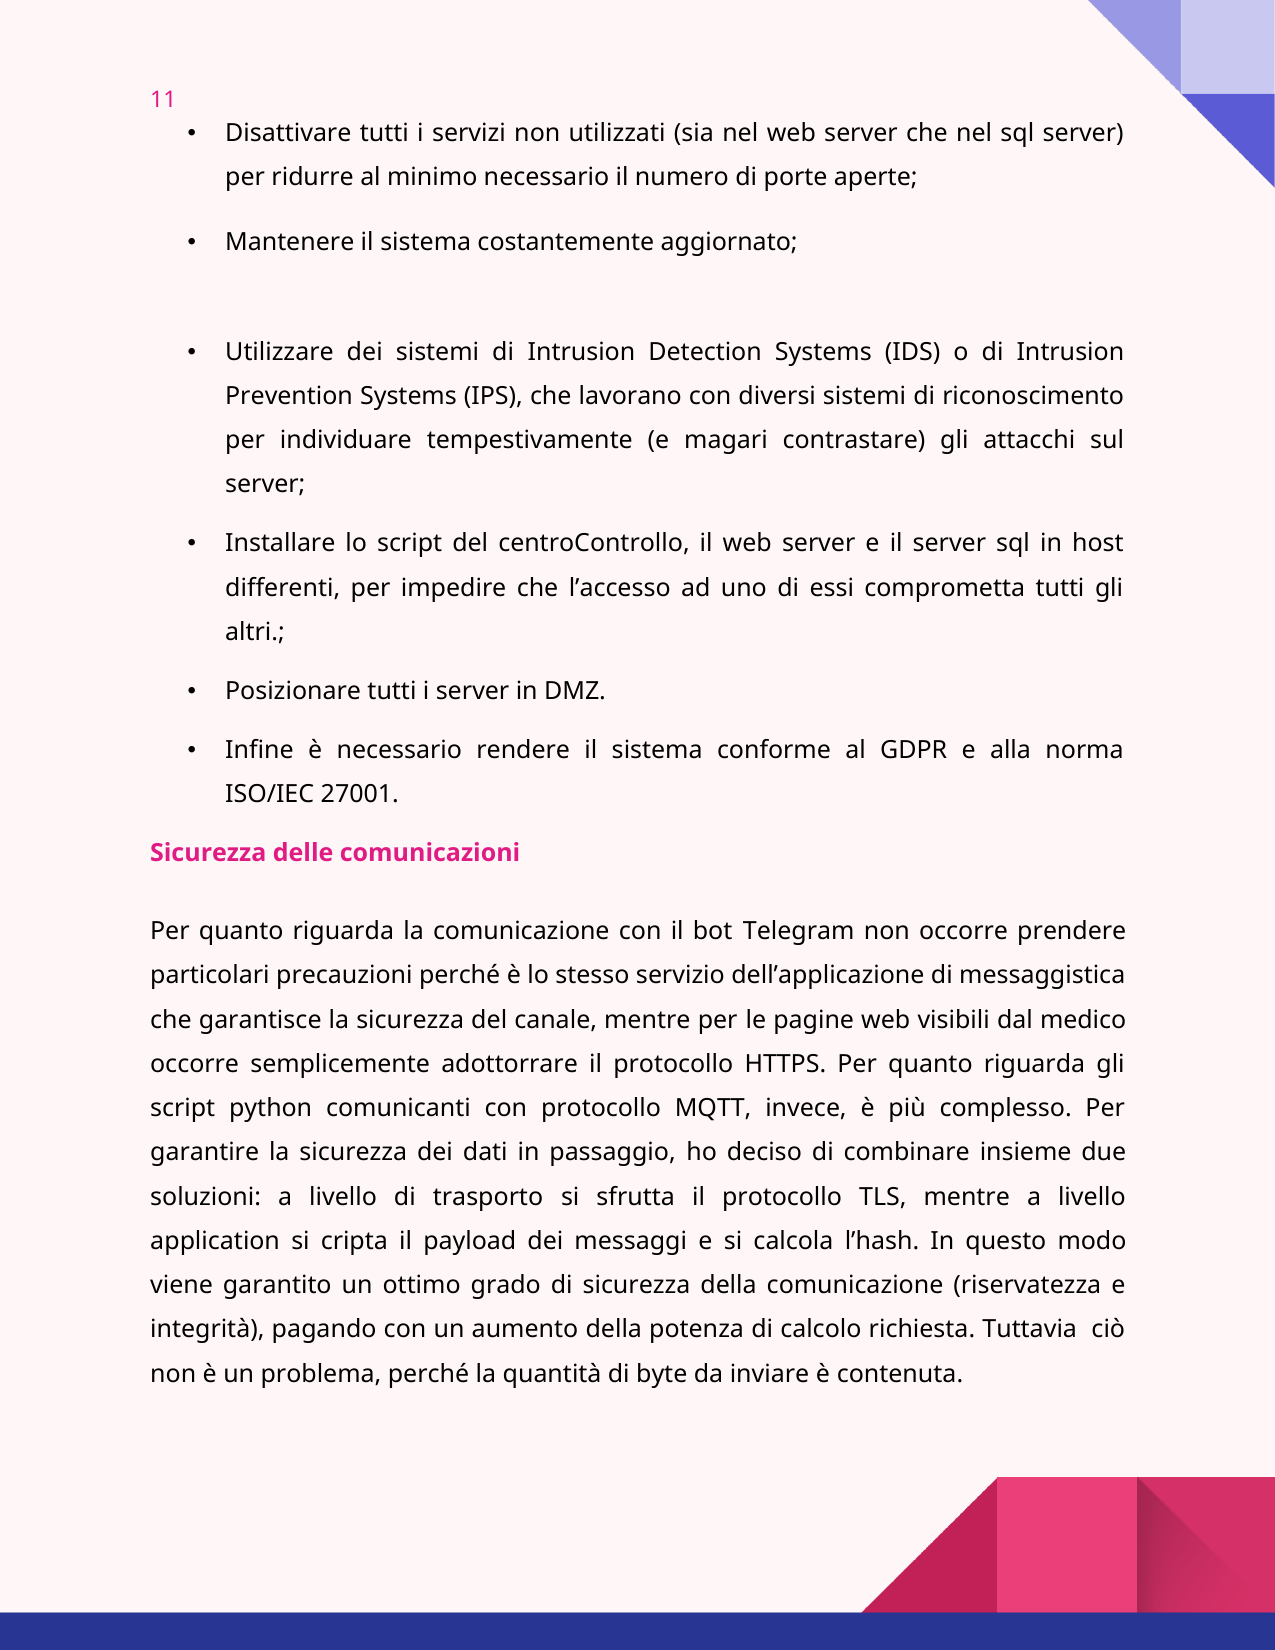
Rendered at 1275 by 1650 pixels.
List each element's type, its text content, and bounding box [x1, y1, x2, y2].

picture [0, 1475, 1275, 1650]
list Posizionare tutti i server in DMZ. [187, 672, 1125, 706]
picture [1087, 0, 1275, 188]
list Installare lo script del centroControllo, il web server e il server sql in host differenti, per impedire che l’accesso ad uno di essi comprometta tutti gli altri.; [187, 525, 1125, 648]
text Per quanto riguarda la comunicazione con il bot Telegram non occorre prendere particolari precauzioni perché è lo stesso servizio dell’applicazione di messaggistica che garantisce la sicurezza del canale, mentre per le pagine web visibili dal medico occorre semplicemente adottorrare il protocollo HTTPS. Per quanto riguarda gli script python comunicanti con protocollo MQTT, invece, è più complesso. Per garantire la sicurezza dei dati in passaggio, ho deciso di combinare insieme due soluzioni: a livello di trasporto si sfrutta il protocollo TLS, mentre a livello application si cripta il payload dei messaggi e si calcola l’hash. In questo modo viene garantito un ottimo grado di sicurezza della comunicazione (riservatezza e integrità), pagando con un aumento della potenza di calcolo richiesta. Tuttavia ciò non è un problema, perché la quantità di byte da inviare è contenuta. [150, 913, 1127, 1389]
list Disattivare tutti i servizi non utilizzati (sia nel web server che nel sql server) per ridurre al minimo necessario il numero di porte aperte; [187, 114, 1125, 193]
list Infine è necessario rendere il sistema conforme al GDPR e alla norma ISO/IEC 27001. [187, 731, 1125, 809]
list Mantenere il sistema costantemente aggiornato; [187, 224, 1125, 258]
list Utilizzare dei sistemi di Intrusion Detection Systems (IDS) o di Intrusion Prevention Systems (IPS), che lavorano con diversi sistemi di riconoscimento per individuare tempestivamente (e magari contrastare) gli attacchi sul server; [187, 333, 1125, 500]
